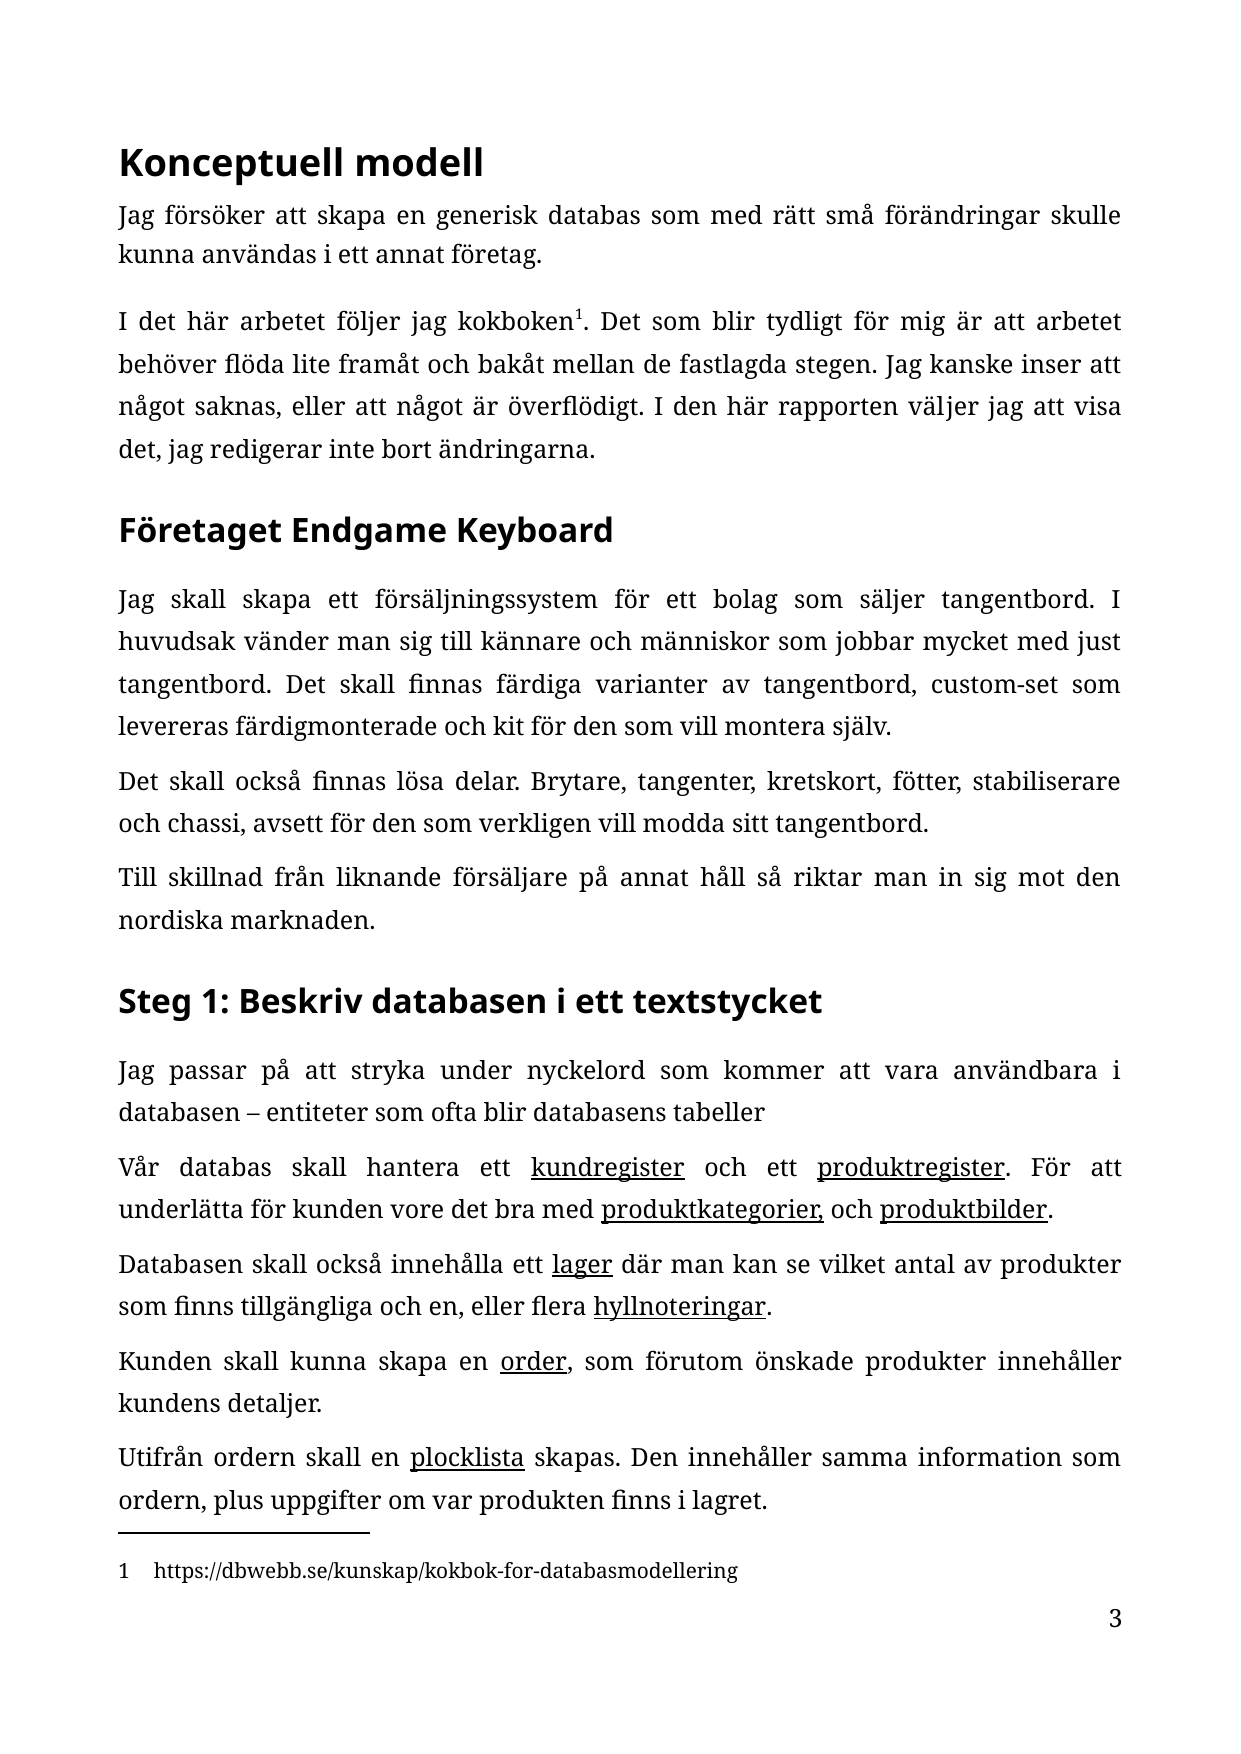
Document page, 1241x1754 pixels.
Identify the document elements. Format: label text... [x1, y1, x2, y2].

text Jag skall skapa ett försäljningssystem för ett bolag som säljer tangentbord. I huvudsak vänder man sig till kännare och människor som jobbar mycket med just tangentbord. Det skall finnas färdiga varianter av tangentbord, custom-set som levereras färdigmonterade och kit för den som vill montera själv. [118, 574, 1122, 744]
subtitle Steg 1: Beskriv databasen i ett textstycket [118, 979, 1122, 1022]
text https://dbwebb.se/kunskap/kokbok-for-databasmodellering [118, 1545, 1122, 1587]
text Databasen skall också innehålla ett lager där man kan se vilket antal av produkter som finns tillgängliga och en, eller flera hyllnoteringar. [118, 1239, 1122, 1324]
subtitle Konceptuell modell [118, 143, 1122, 185]
text I det här arbetet följer jag kokboken. Det som blir tydligt för mig är att arbetet behöver flöda lite framåt och bakåt mellan de fastlagda stegen. Jag kanske inser att något saknas, eller att något är överflödigt. I den här rapporten väl­jer jag att visa det, jag redigerar inte bort ändringarna. [118, 297, 1122, 467]
text Det skall också finnas lösa delar. Brytare, tangenter, kretskort, fötter, stabiliserare och chassi, avsett för den som verkligen vill modda sitt tangentbord. [118, 756, 1122, 841]
text Till skillnad från liknande försäljare på annat håll så riktar man in sig mot den nordiska marknaden. [118, 853, 1122, 938]
text Jag passar på att stryka under nyckelord som kommer att vara användbara i databasen – entiteter som ofta blir databasens tabeller [118, 1045, 1122, 1130]
text Vår databas skall hantera ett kundregister och ett produktregister. För att underlätta för kunden vore det bra med produktkategorier, och produktbilder. [118, 1142, 1122, 1227]
text Kunden skall kunna skapa en order, som förutom önskade produkter innehåller kundens detaljer. [118, 1336, 1122, 1421]
subtitle Företaget Endgame Keyboard [118, 508, 1122, 551]
text Utifrån ordern skall en plocklista skapas. Den innehåller samma information som ordern, plus uppgifter om var produkten finns i lagret. [118, 1433, 1122, 1518]
text Jag försöker att skapa en generisk databas som med rätt små förändringar skulle kunna användas i ett annat företag. [118, 198, 1122, 271]
